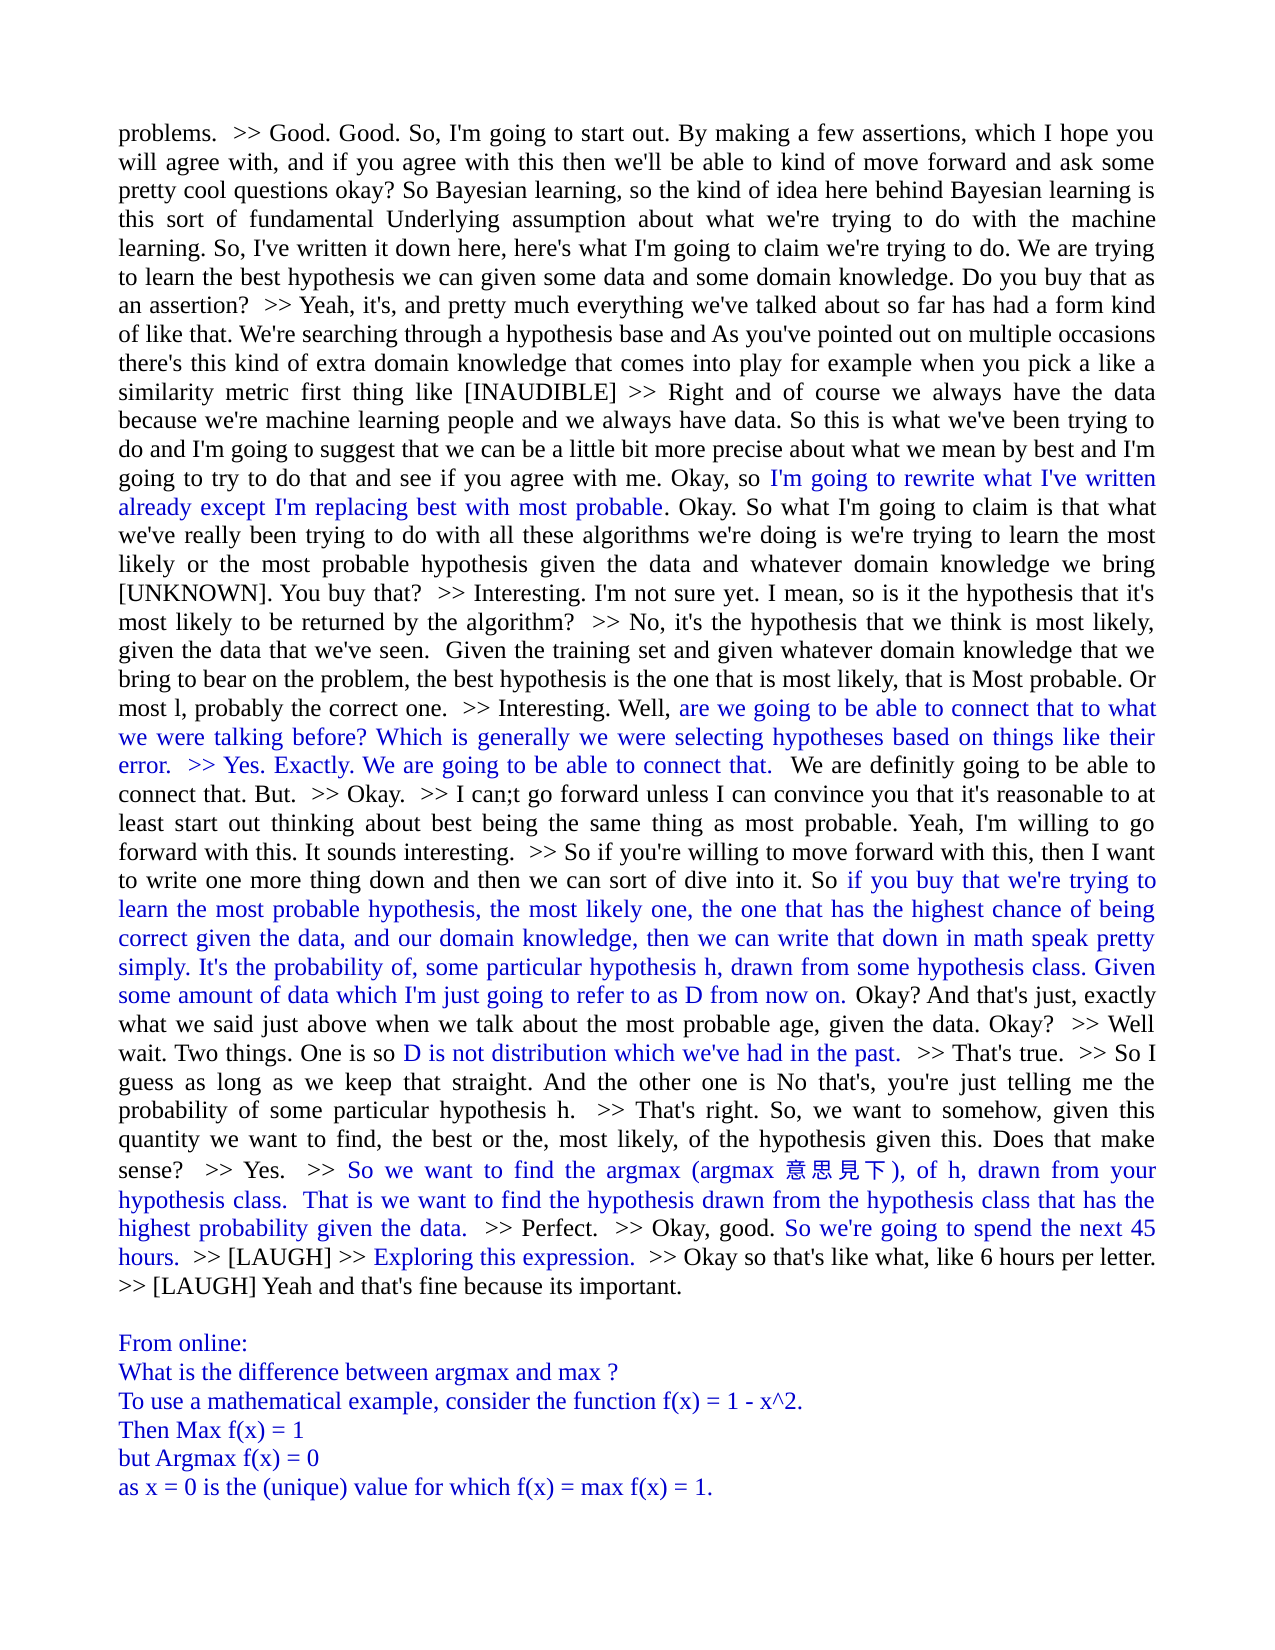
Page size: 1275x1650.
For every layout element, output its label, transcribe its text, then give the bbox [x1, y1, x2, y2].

text Then Max f(x) = 1 [118, 1415, 1157, 1443]
text From online: [118, 1328, 1157, 1357]
text To use a mathematical example, consider the function f(x) = 1 - x^2. [118, 1386, 1157, 1415]
text problems. >> Good. Good. So, I'm going to start out. By making a few assertions, which I hope you will agree with, and if you agree with this then we'll be able to kind of move forward and ask some pretty cool questions okay? So Bayesian learning, so the kind of idea here behind Bayesian learning is this sort of fundamental Underlying assumption about what we're trying to do with the machine learning. So, I've written it down here, here's what I'm going to claim we're trying to do. We are trying to learn the best hypothesis we can given some data and some domain knowledge. Do you buy that as an assertion? >> Yeah, it's, and pretty much everything we've talked about so far has had a form kind of like that. We're searching through a hypothesis base and As you've pointed out on multiple occasions there's this kind of extra domain knowledge that comes into play for example when you pick a like a similarity metric first thing like [INAUDIBLE] >> Right and of course we always have the data because we're machine learning people and we always have data. So this is what we've been trying to do and I'm going to suggest that we can be a little bit more precise about what we mean by best and I'm going to try to do that and see if you agree with me. Okay, so I'm going to rewrite what I've written already except I'm replacing best with most probable. Okay. So what I'm going to claim is that what we've really been trying to do with all these algorithms we're doing is we're trying to learn the most likely or the most probable hypothesis given the data and whatever domain knowledge we bring [UNKNOWN]. You buy that? >> Interesting. I'm not sure yet. I mean, so is it the hypothesis that it's most likely to be returned by the algorithm? >> No, it's the hypothesis that we think is most likely, given the data that we've seen. Given the training set and given whatever domain knowledge that we bring to bear on the problem, the best hypothesis is the one that is most likely, that is Most probable. Or most l, probably the correct one. >> Interesting. Well, are we going to be able to connect that to what we were talking before? Which is generally we were selecting hypotheses based on things like their error. >> Yes. Exactly. We are going to be able to connect that. We are definitly going to be able to connect that. But. >> Okay. >> I can;t go forward unless I can convince you that it's reasonable to at least start out thinking about best being the same thing as most probable. Yeah, I'm willing to go forward with this. It sounds interesting. >> So if you're willing to move forward with this, then I want to write one more thing down and then we can sort of dive into it. So if you buy that we're trying to learn the most probable hypothesis, the most likely one, the one that has the highest chance of being correct given the data, and our domain knowledge, then we can write that down in math speak pretty simply. It's the probability of, some particular hypothesis h, drawn from some hypothesis class. Given some amount of data which I'm just going to refer to as D from now on. Okay? And that's just, exactly what we said just above when we talk about the most probable age, given the data. Okay? >> Well wait. Two things. One is so D is not distribution which we've had in the past. >> That's true. >> So I guess as long as we keep that straight. And the other one is No that's, you're just telling me the probability of some particular hypothesis h. >> That's right. So, we want to somehow, given this quantity we want to find, the best or the, most likely, of the hypothesis given this. Does that make sense? >> Yes. >> So we want to find the argmax (argmax意思見下), of h, drawn from your hypothesis class. That is we want to find the hypothesis drawn from the hypothesis class that has the highest probability given the data. >> Perfect. >> Okay, good. So we're going to spend the next 45 hours. >> [LAUGH] >> Exploring this expression. >> Okay so that's like what, like 6 hours per letter. >> [LAUGH] Yeah and that's fine because its important. [118, 118, 1157, 1300]
text but Argmax f(x) = 0 [118, 1443, 1157, 1472]
text as x = 0 is the (unique) value for which f(x) = max f(x) = 1. [118, 1472, 1157, 1501]
text What is the difference between argmax and max ? [118, 1357, 1157, 1386]
